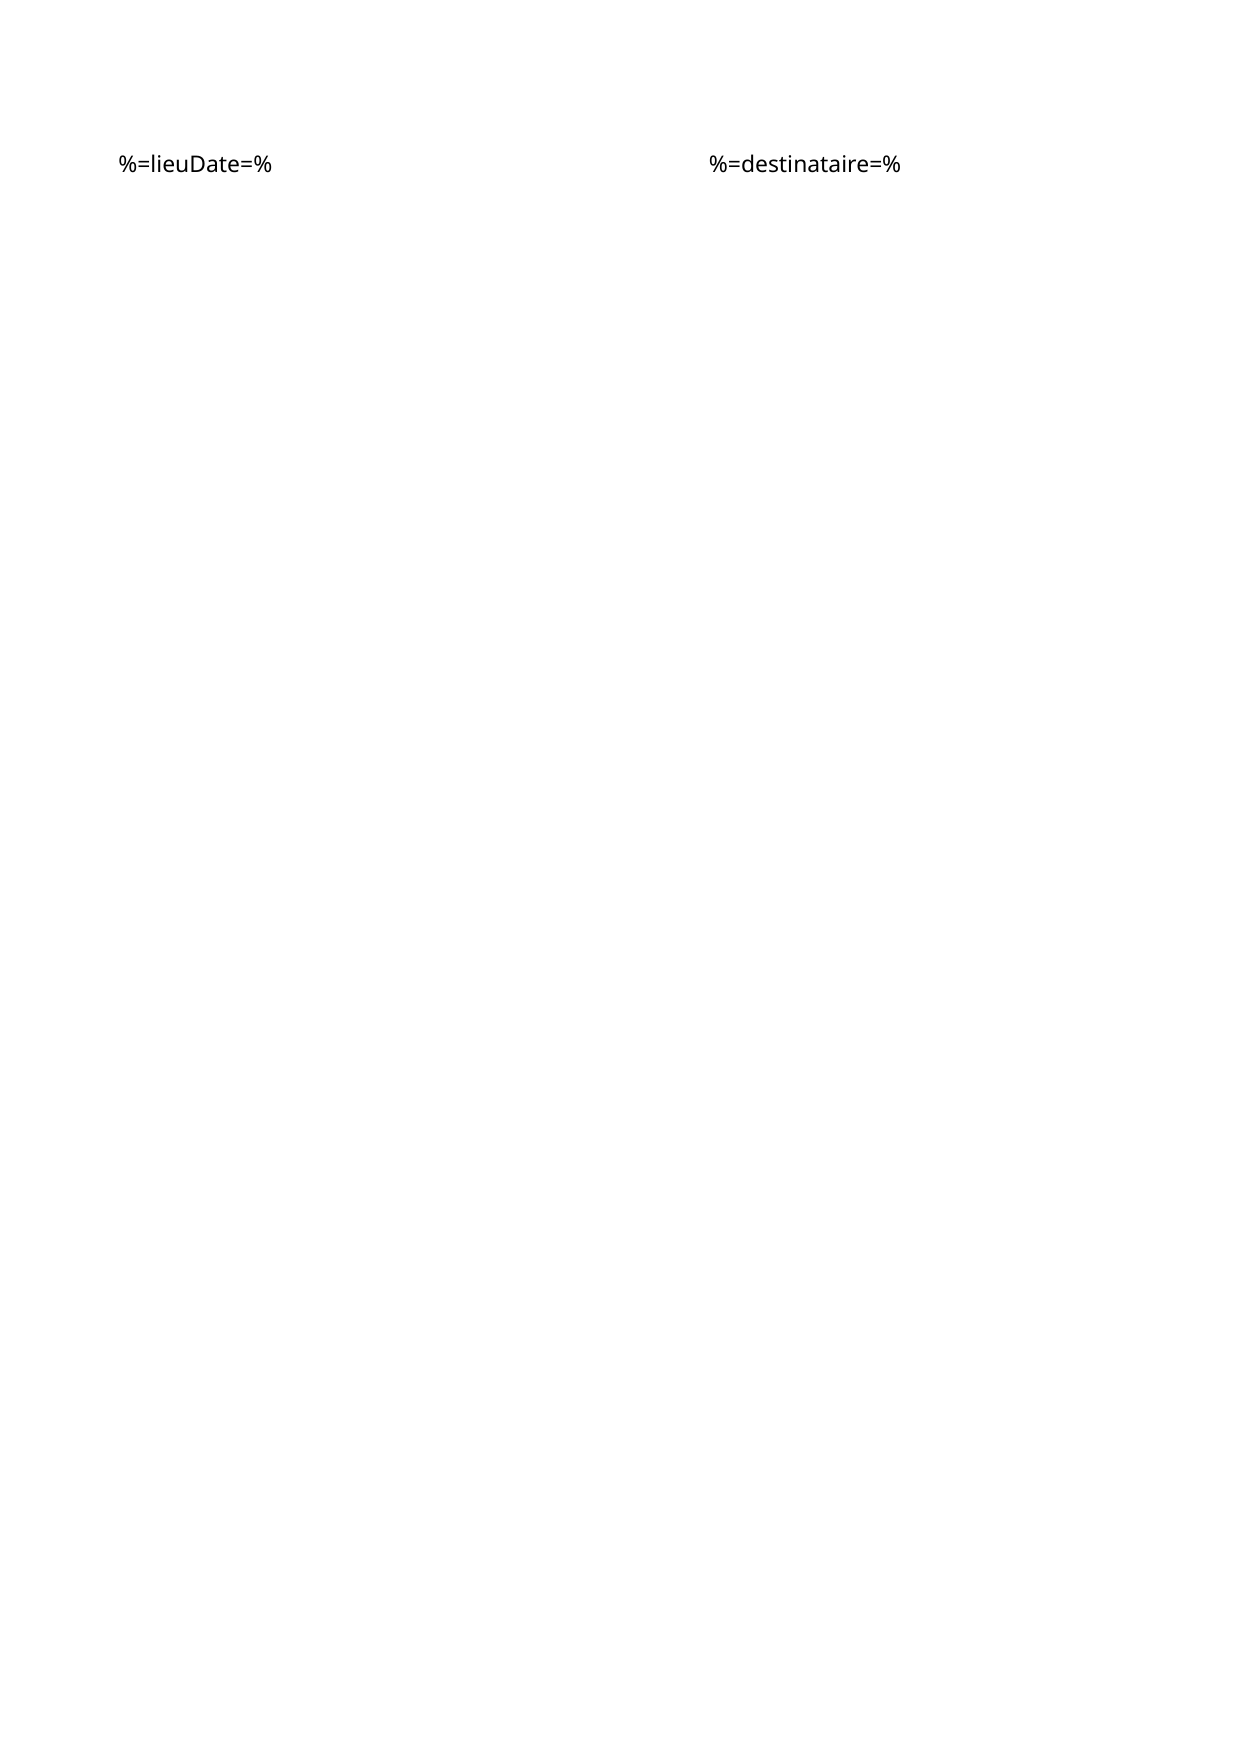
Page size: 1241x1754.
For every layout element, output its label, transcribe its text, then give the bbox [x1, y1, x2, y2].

table_header %=lieuDate=% [118, 148, 709, 191]
table_header %=destinataire=% [709, 148, 1122, 191]
